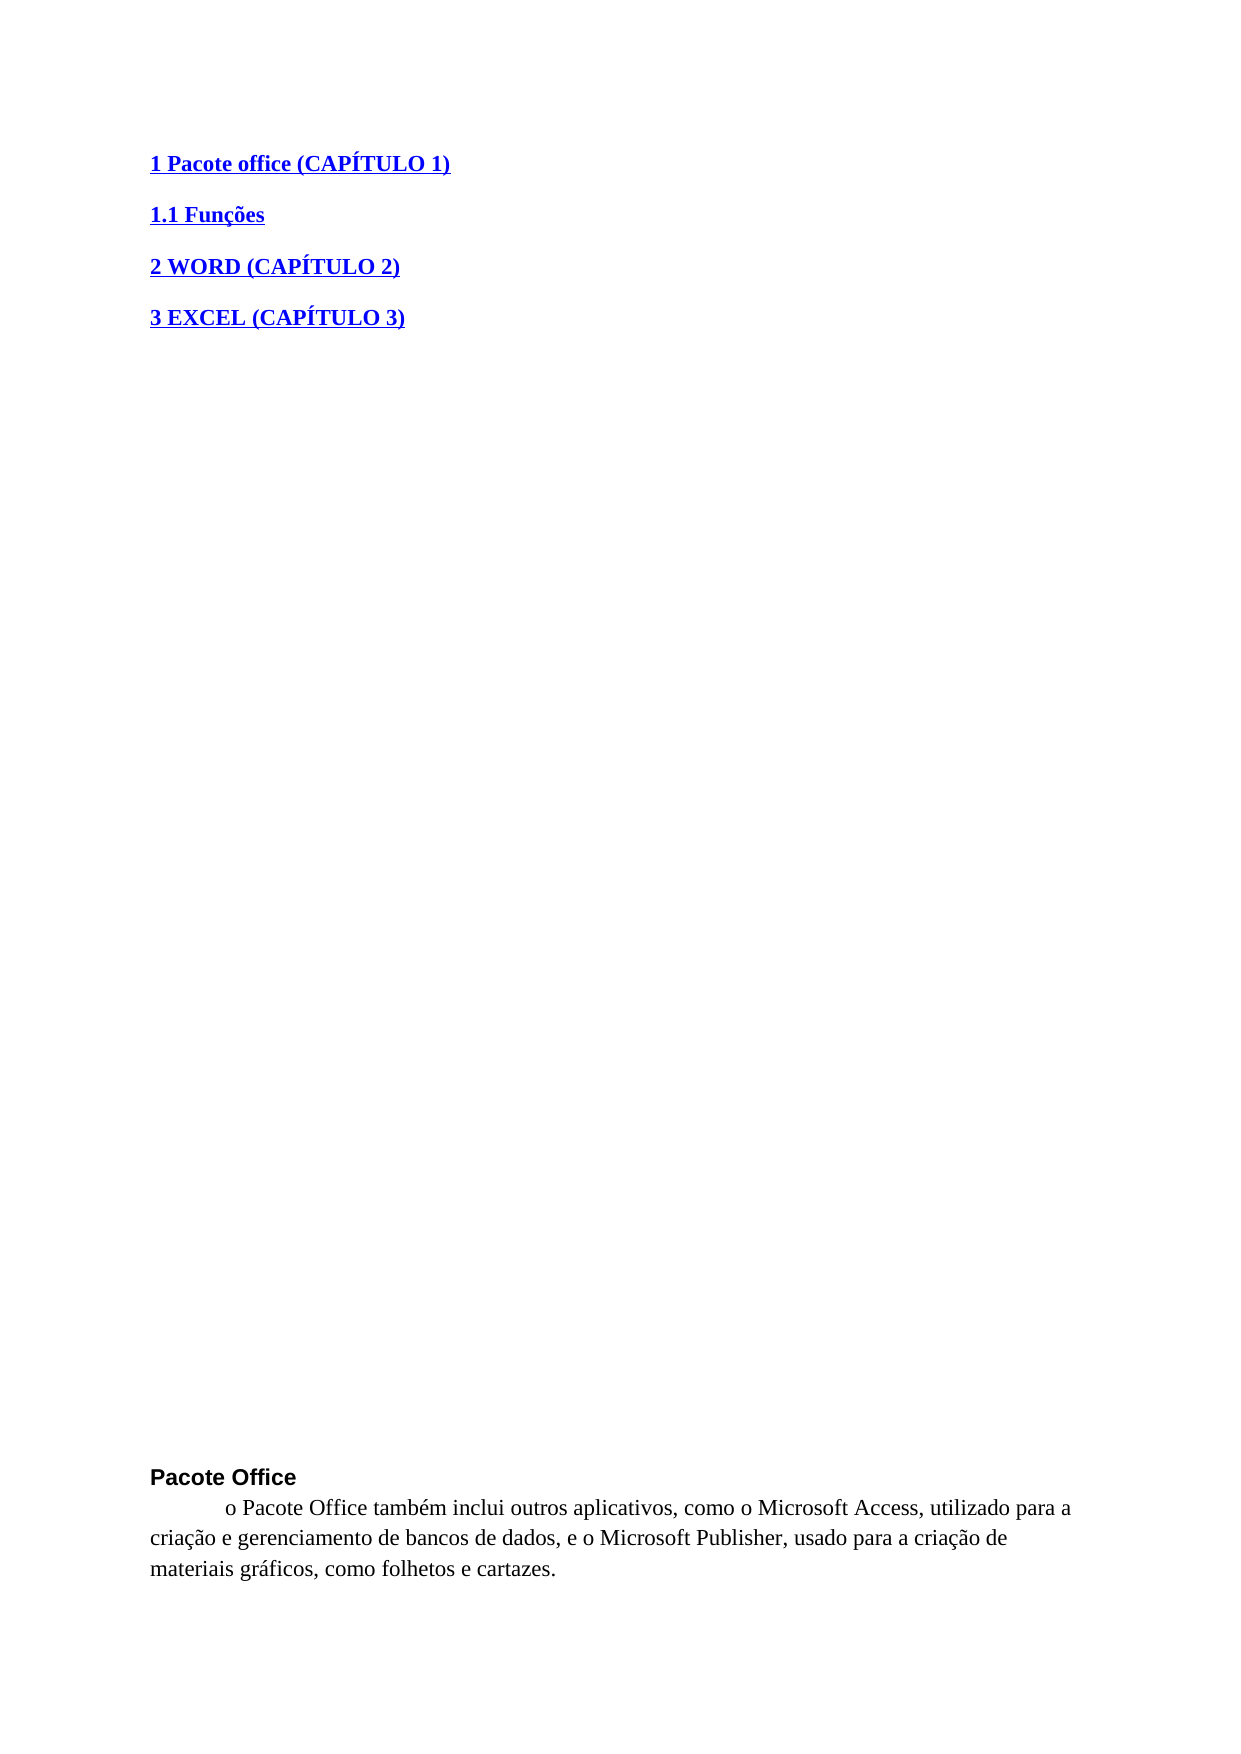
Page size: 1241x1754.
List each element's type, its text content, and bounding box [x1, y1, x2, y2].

text 1.1 Funções [150, 201, 1090, 228]
text o Pacote Office também inclui outros aplicativos, como o Microsoft Access, utilizado para a criação e gerenciamento de bancos de dados, e o Microsoft Publisher, usado para a criação de materiais gráficos, como folhetos e cartazes. [150, 1494, 1090, 1581]
text 2 WORD (CAPÍTULO 2) [150, 253, 1090, 279]
text 3 EXCEL (CAPÍTULO 3) [150, 304, 1090, 330]
text Pacote Office [150, 1464, 1090, 1490]
text 1 Pacote office (CAPÍTULO 1) [150, 150, 1090, 176]
